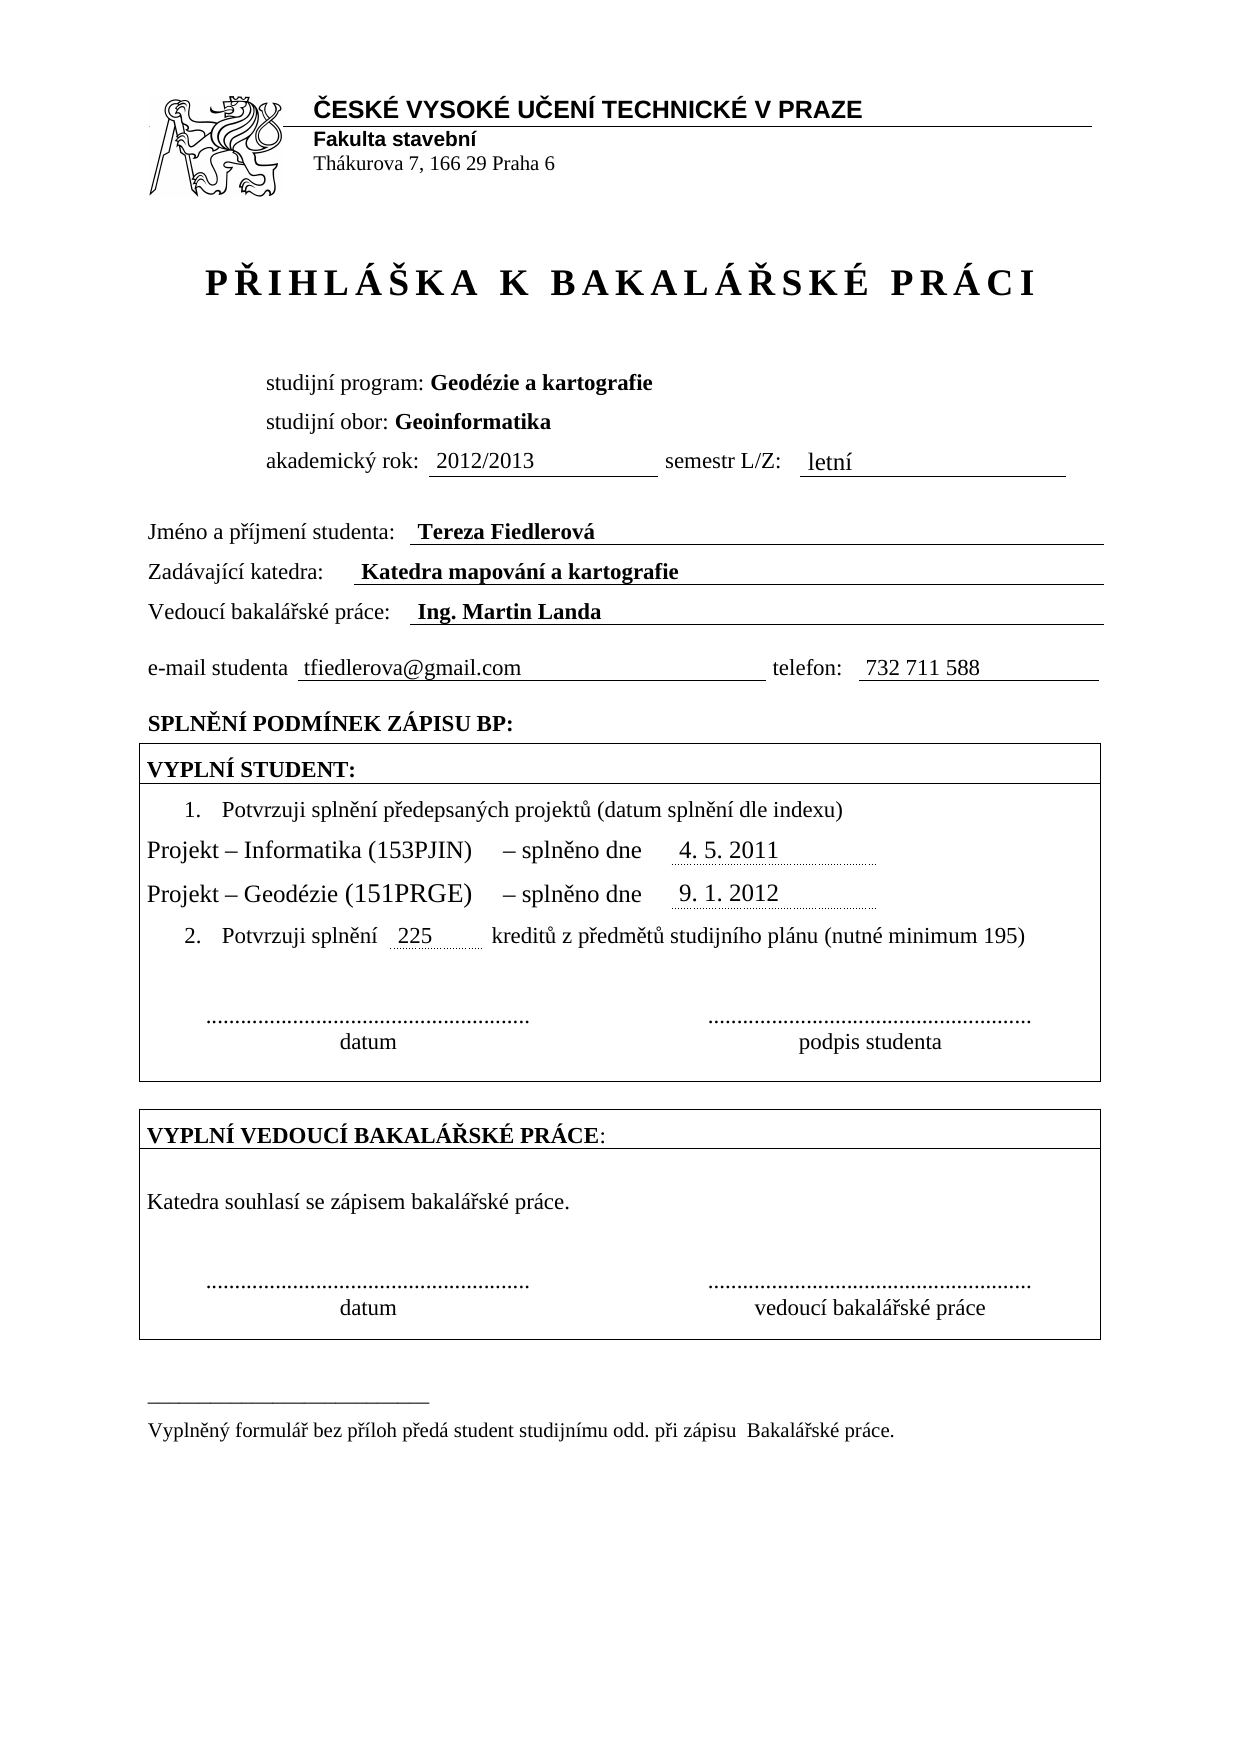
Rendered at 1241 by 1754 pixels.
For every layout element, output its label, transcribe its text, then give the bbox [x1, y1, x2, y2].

table_header e-mail studenta [142, 654, 298, 680]
table_cell kreditů z předmětů studijního plánu (nutné minimum 195) [484, 908, 1100, 948]
table_cell Projekt – Geodézie (151PRGE) – splněno dne [140, 864, 672, 908]
table_header VYPLNÍ STUDENT: [140, 744, 1100, 782]
text ČESKÉ VYSOKÉ UČENÍ TECHNICKÉ V PRAZE [283, 95, 1092, 126]
text PŘIHLÁŠKA K BAKALÁŘSKÉ PRÁCI [148, 261, 1092, 304]
text Fakulta stavební [283, 127, 1092, 151]
table_header telefon: [766, 654, 859, 680]
table_cell [878, 823, 1100, 864]
table_cell [800, 434, 1066, 476]
table_cell Projekt – Informatika (153PJIN) – splněno dne [140, 823, 672, 864]
text ___________________________ [148, 1381, 1092, 1406]
table_header studijní program: Geodézie a kartografie [259, 357, 1066, 396]
picture [149, 96, 282, 197]
table_cell [878, 864, 1100, 908]
table_header Jméno a příjmení studenta: [140, 505, 410, 544]
table_cell Potvrzuji splnění předepsaných projektů (datum splnění dle indexu) [140, 784, 1100, 822]
table_cell datum podpis studenta [140, 948, 1100, 1081]
table_cell Zadávající katedra: [140, 544, 354, 584]
table_cell Katedra mapování a kartografie [354, 544, 1104, 584]
table_cell Potvrzuji splnění [140, 908, 390, 948]
table_header 732 711 588 [859, 654, 1098, 680]
table_cell Vedoucí bakalářské práce: [140, 584, 410, 624]
table_cell 4. 5. 2011 [672, 823, 878, 864]
table_cell 9. 1. 2012 [672, 864, 878, 908]
text Vyplněný formulář bez příloh předá student studijnímu odd. při zápisu Bakalářské práce. [148, 1418, 1092, 1442]
table_header Tereza Fiedlerová [410, 505, 1104, 544]
table_cell studijní obor: Geoinformatika [259, 396, 1066, 434]
table_cell akademický rok: [259, 434, 429, 476]
text SPLNĚNÍ PODMÍNEK ZÁPISU BP: [148, 710, 1092, 736]
table_cell 225 [390, 908, 484, 948]
table_cell [139, 1082, 1101, 1108]
text Thákurova 7, 166 29 Praha 6 [283, 151, 1092, 174]
table_cell Ing. Martin Landa [410, 585, 1104, 624]
table_cell VYPLNÍ VEDOUCÍ BAKALÁŘSKÉ PRÁCE: [140, 1110, 1100, 1148]
table_cell semestr L/Z: [658, 434, 800, 476]
table_cell Katedra souhlasí se zápisem bakalářské práce. datum vedoucí bakalářské práce [140, 1149, 1100, 1339]
table_cell 2012/2013 [429, 434, 658, 476]
table_header tfiedlerova@gmail.com [298, 654, 766, 680]
